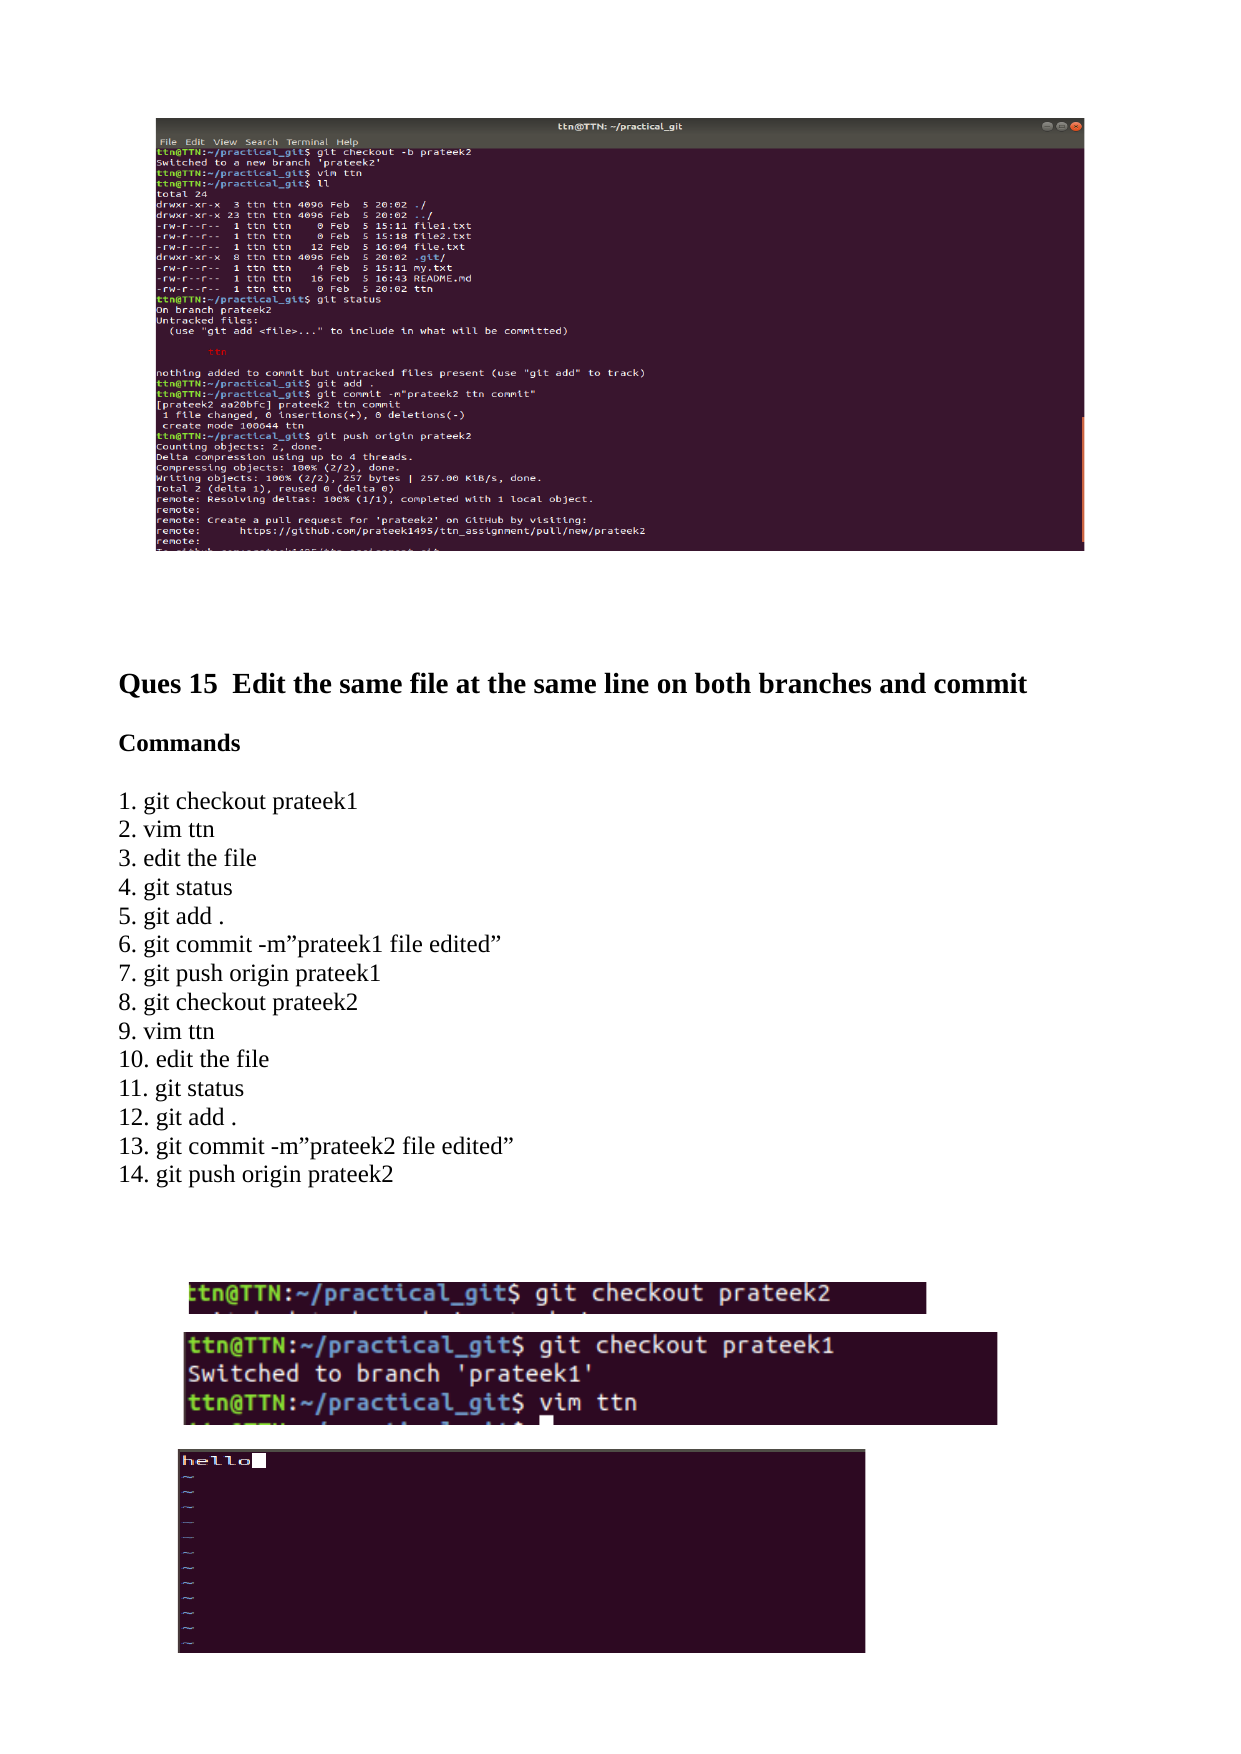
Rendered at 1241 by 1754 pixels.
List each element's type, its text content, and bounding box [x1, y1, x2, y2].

text 3. edit the file [118, 843, 1122, 872]
text 11. git status [118, 1073, 1122, 1102]
picture [188, 1282, 927, 1314]
text Commands [118, 728, 1122, 757]
text Ques 15 Edit the same file at the same line on both branches and commit [118, 666, 1122, 699]
text 6. git commit -m”prateek1 file edited” [118, 929, 1122, 958]
text 7. git push origin prateek1 [118, 958, 1122, 987]
text 2. vim ttn [118, 814, 1122, 843]
picture [183, 1332, 998, 1425]
text 13. git commit -m”prateek2 file edited” [118, 1131, 1122, 1159]
text 10. edit the file [118, 1044, 1122, 1073]
text 1. git checkout prateek1 [118, 786, 1122, 814]
text 9. vim ttn [118, 1016, 1122, 1044]
picture [177, 1449, 866, 1653]
text 5. git add . [118, 901, 1122, 929]
text 4. git status [118, 872, 1122, 901]
text 8. git checkout prateek2 [118, 987, 1122, 1016]
picture [155, 118, 1085, 551]
text 14. git push origin prateek2 [118, 1159, 1122, 1188]
text 12. git add . [118, 1102, 1122, 1131]
